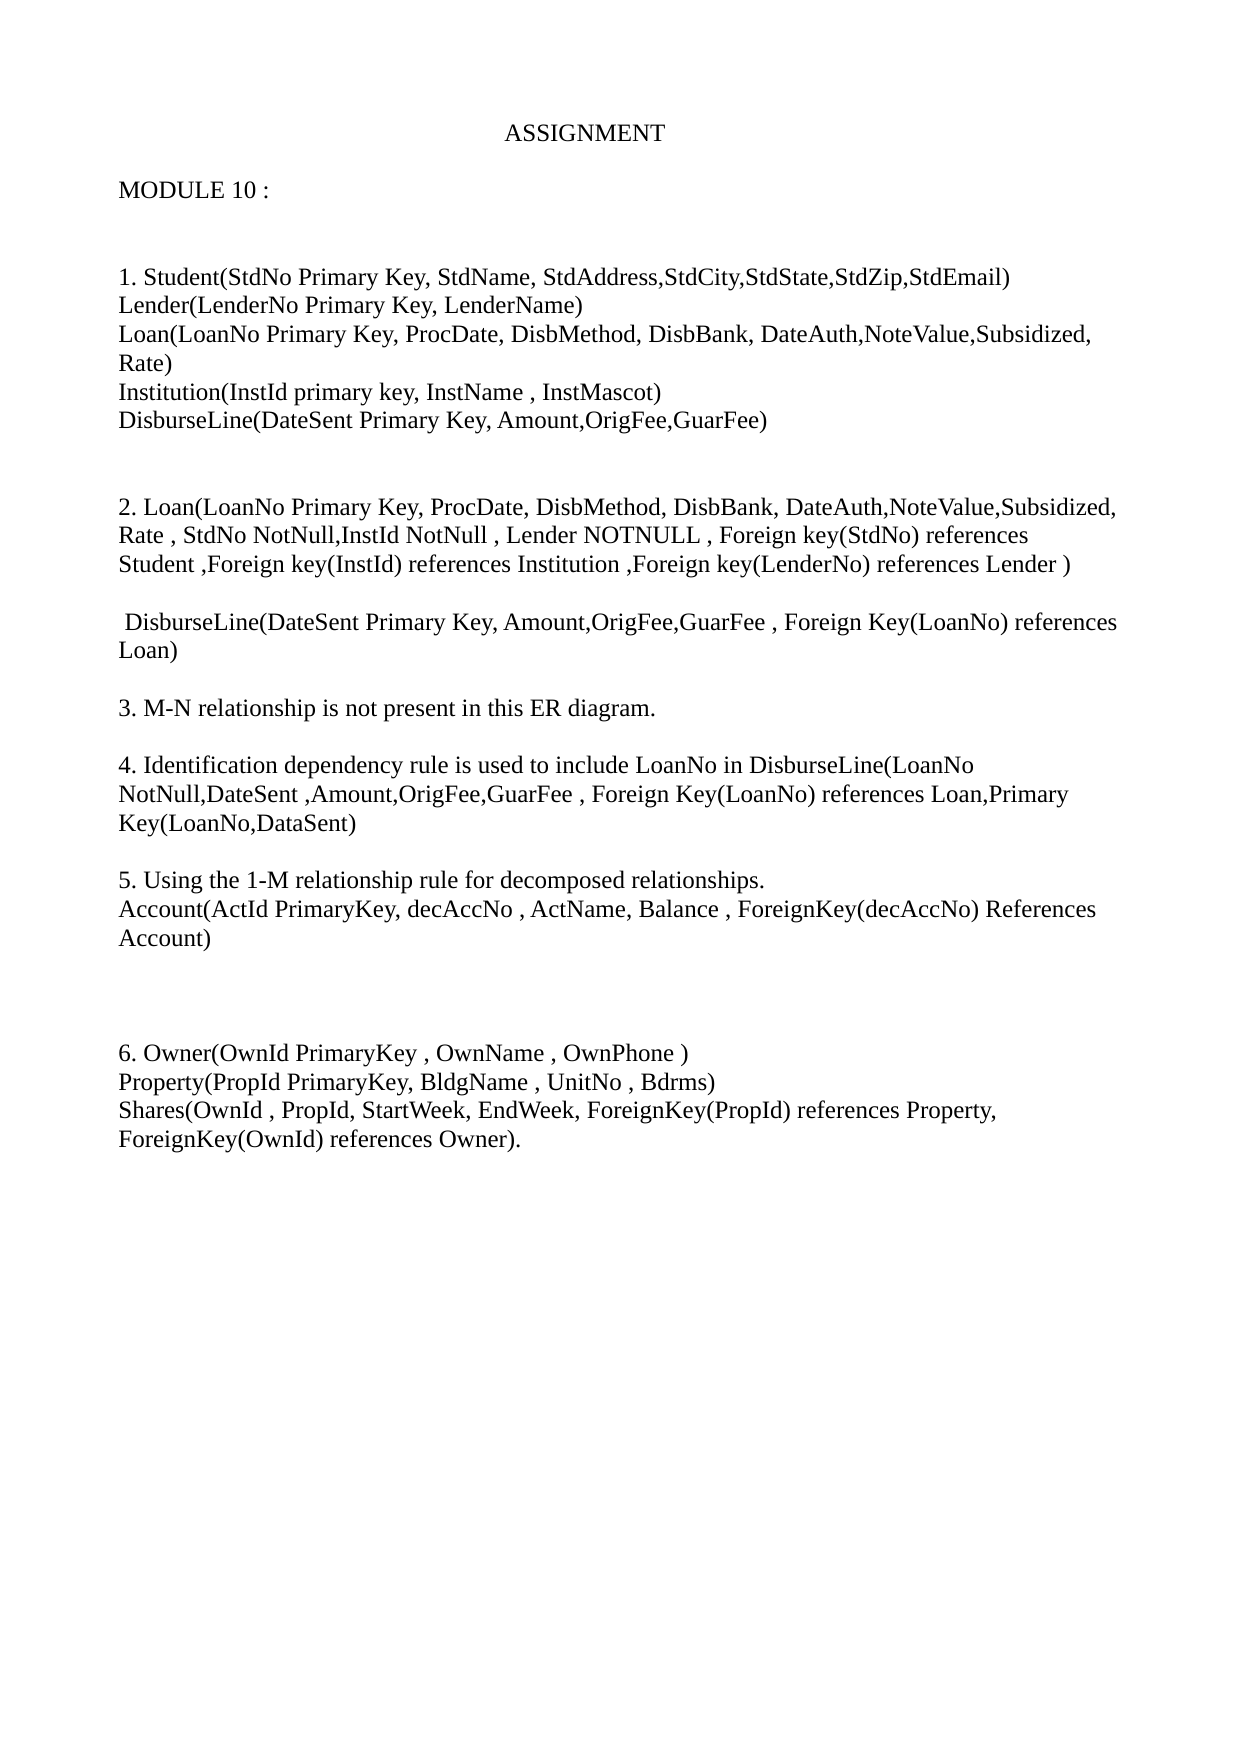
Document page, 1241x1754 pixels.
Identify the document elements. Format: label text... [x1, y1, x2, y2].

text 2. Loan(LoanNo Primary Key, ProcDate, DisbMethod, DisbBank, DateAuth,NoteValue,Subsidized, Rate , StdNo NotNull,InstId NotNull , Lender NOTNULL , Foreign key(StdNo) references Student ,Foreign key(InstId) references Institution ,Foreign key(LenderNo) references Lender ) [118, 492, 1122, 578]
text Property(PropId PrimaryKey, BldgName , UnitNo , Bdrms) [118, 1067, 1122, 1096]
text 5. Using the 1-M relationship rule for decomposed relationships. [118, 866, 1122, 894]
text Account(ActId PrimaryKey, decAccNo , ActName, Balance , ForeignKey(decAccNo) References Account) [118, 894, 1122, 952]
text 1. Student(StdNo Primary Key, StdName, StdAddress,StdCity,StdState,StdZip,StdEmail) Lender(LenderNo Primary Key, LenderName) [118, 262, 1122, 319]
text 6. Owner(OwnId PrimaryKey , OwnName , OwnPhone ) [118, 1038, 1122, 1067]
text Institution(InstId primary key, InstName , InstMascot) [118, 377, 1122, 406]
text DisburseLine(DateSent Primary Key, Amount,OrigFee,GuarFee) [118, 406, 1122, 434]
text ASSIGNMENT [118, 118, 1122, 147]
text Shares(OwnId , PropId, StartWeek, EndWeek, ForeignKey(PropId) references Property, ForeignKey(OwnId) references Owner). [118, 1096, 1122, 1153]
text Loan(LoanNo Primary Key, ProcDate, DisbMethod, DisbBank, DateAuth,NoteValue,Subsidized, Rate) [118, 319, 1122, 377]
text 3. M-N relationship is not present in this ER diagram. [118, 693, 1122, 722]
text DisburseLine(DateSent Primary Key, Amount,OrigFee,GuarFee , Foreign Key(LoanNo) references Loan) [118, 607, 1122, 664]
text MODULE 10 : [118, 176, 1122, 204]
text 4. Identification dependency rule is used to include LoanNo in DisburseLine(LoanNo NotNull,DateSent ,Amount,OrigFee,GuarFee , Foreign Key(LoanNo) references Loan,Primary Key(LoanNo,DataSent) [118, 751, 1122, 837]
